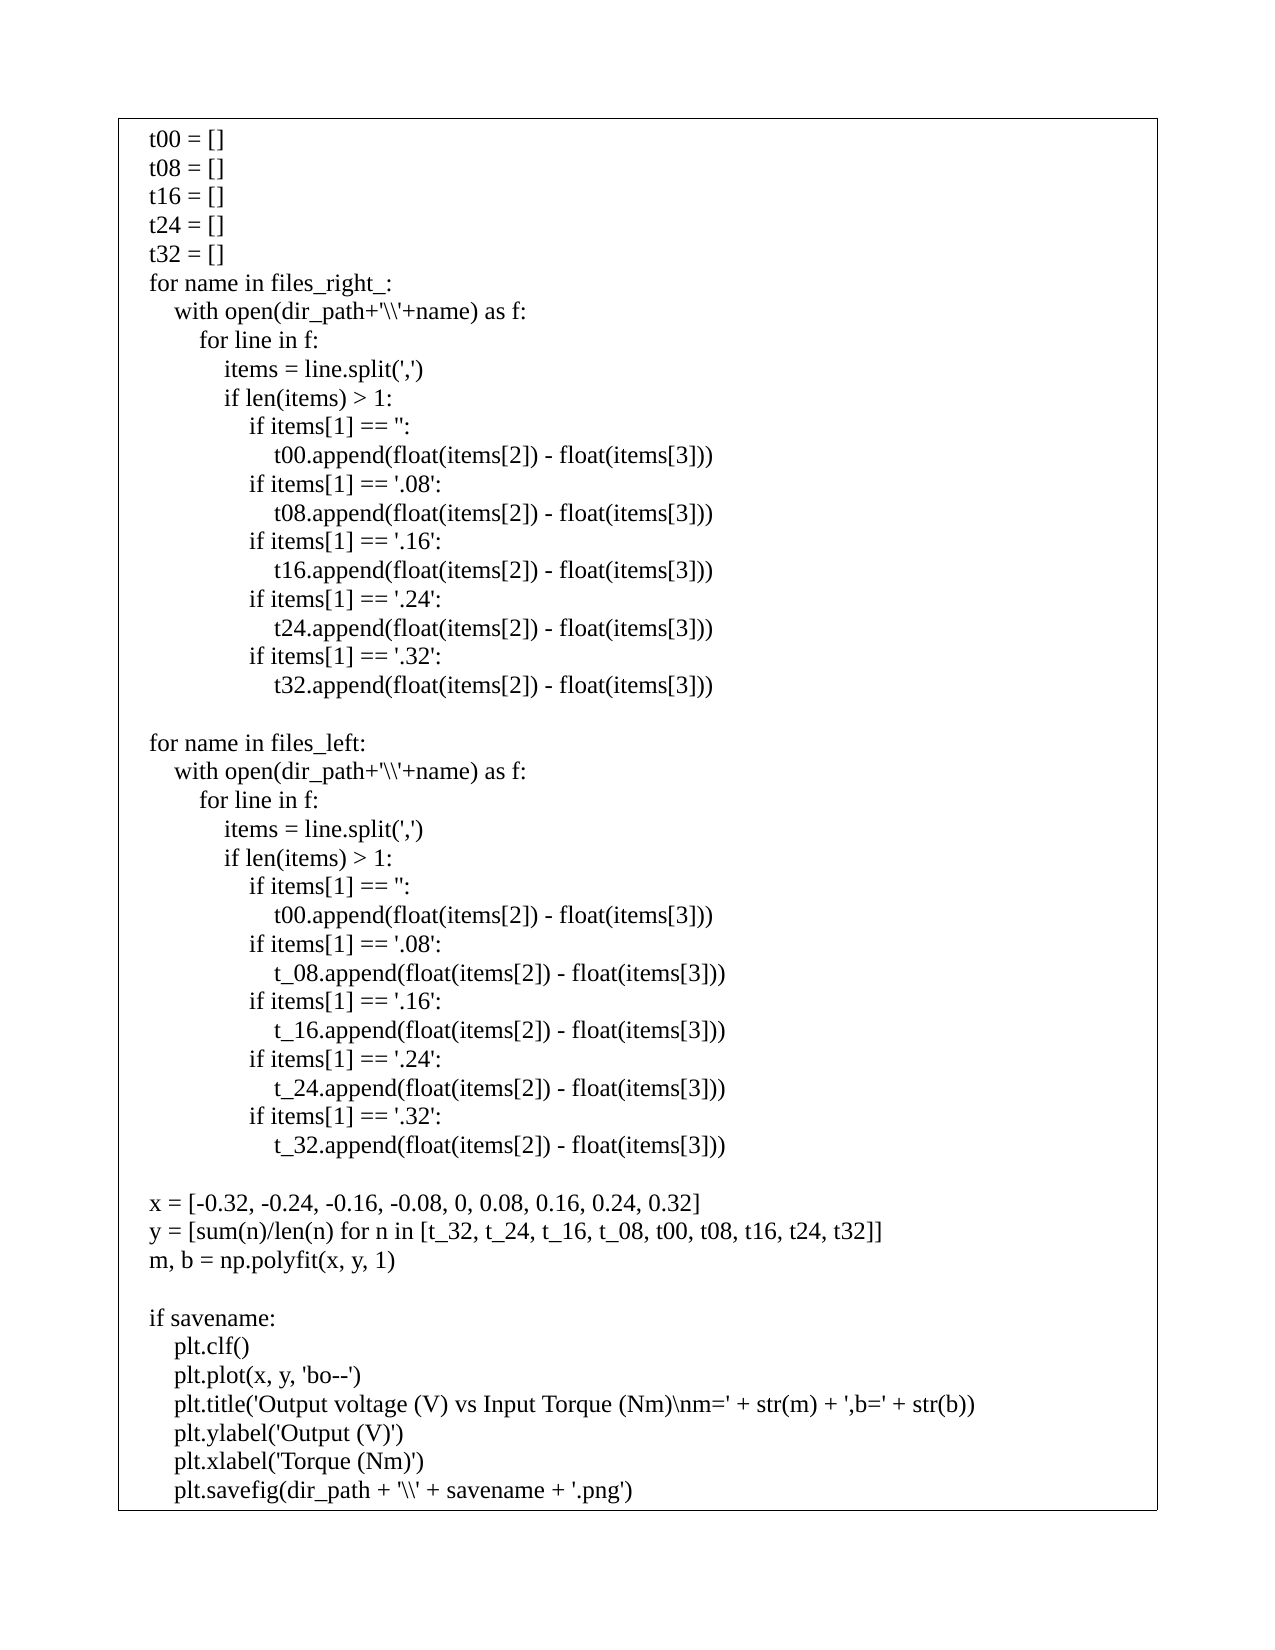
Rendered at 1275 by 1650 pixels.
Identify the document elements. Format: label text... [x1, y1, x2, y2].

table_header t00 = [] t08 = [] t16 = [] t24 = [] t32 = [] for name in files_right_: with open(dir_path+'\\'+name) as f: for line in f: items = line.split(',') if len(items) > 1: if items[1] == '': t00.append(float(items[2]) - float(items[3])) if items[1] == '.08': t08.append(float(items[2]) - float(items[3])) if items[1] == '.16': t16.append(float(items[2]) - float(items[3])) if items[1] == '.24': t24.append(float(items[2]) - float(items[3])) if items[1] == '.32': t32.append(float(items[2]) - float(items[3])) for name in files_left: with open(dir_path+'\\'+name) as f: for line in f: items = line.split(',') if len(items) > 1: if items[1] == '': t00.append(float(items[2]) - float(items[3])) if items[1] == '.08': t_08.append(float(items[2]) - float(items[3])) if items[1] == '.16': t_16.append(float(items[2]) - float(items[3])) if items[1] == '.24': t_24.append(float(items[2]) - float(items[3])) if items[1] == '.32': t_32.append(float(items[2]) - float(items[3])) x = [-0.32, -0.24, -0.16, -0.08, 0, 0.08, 0.16, 0.24, 0.32] y = [sum(n)/len(n) for n in [t_32, t_24, t_16, t_08, t00, t08, t16, t24, t32]] m, b = np.polyfit(x, y, 1) if savename: plt.clf() plt.plot(x, y, 'bo--') plt.title('Output voltage (V) vs Input Torque (Nm)\nm=' + str(m) + ',b=' + str(b)) plt.ylabel('Output (V)') plt.xlabel('Torque (Nm)') plt.savefig(dir_path + '\\' + savename + '.png') [119, 119, 1157, 1510]
